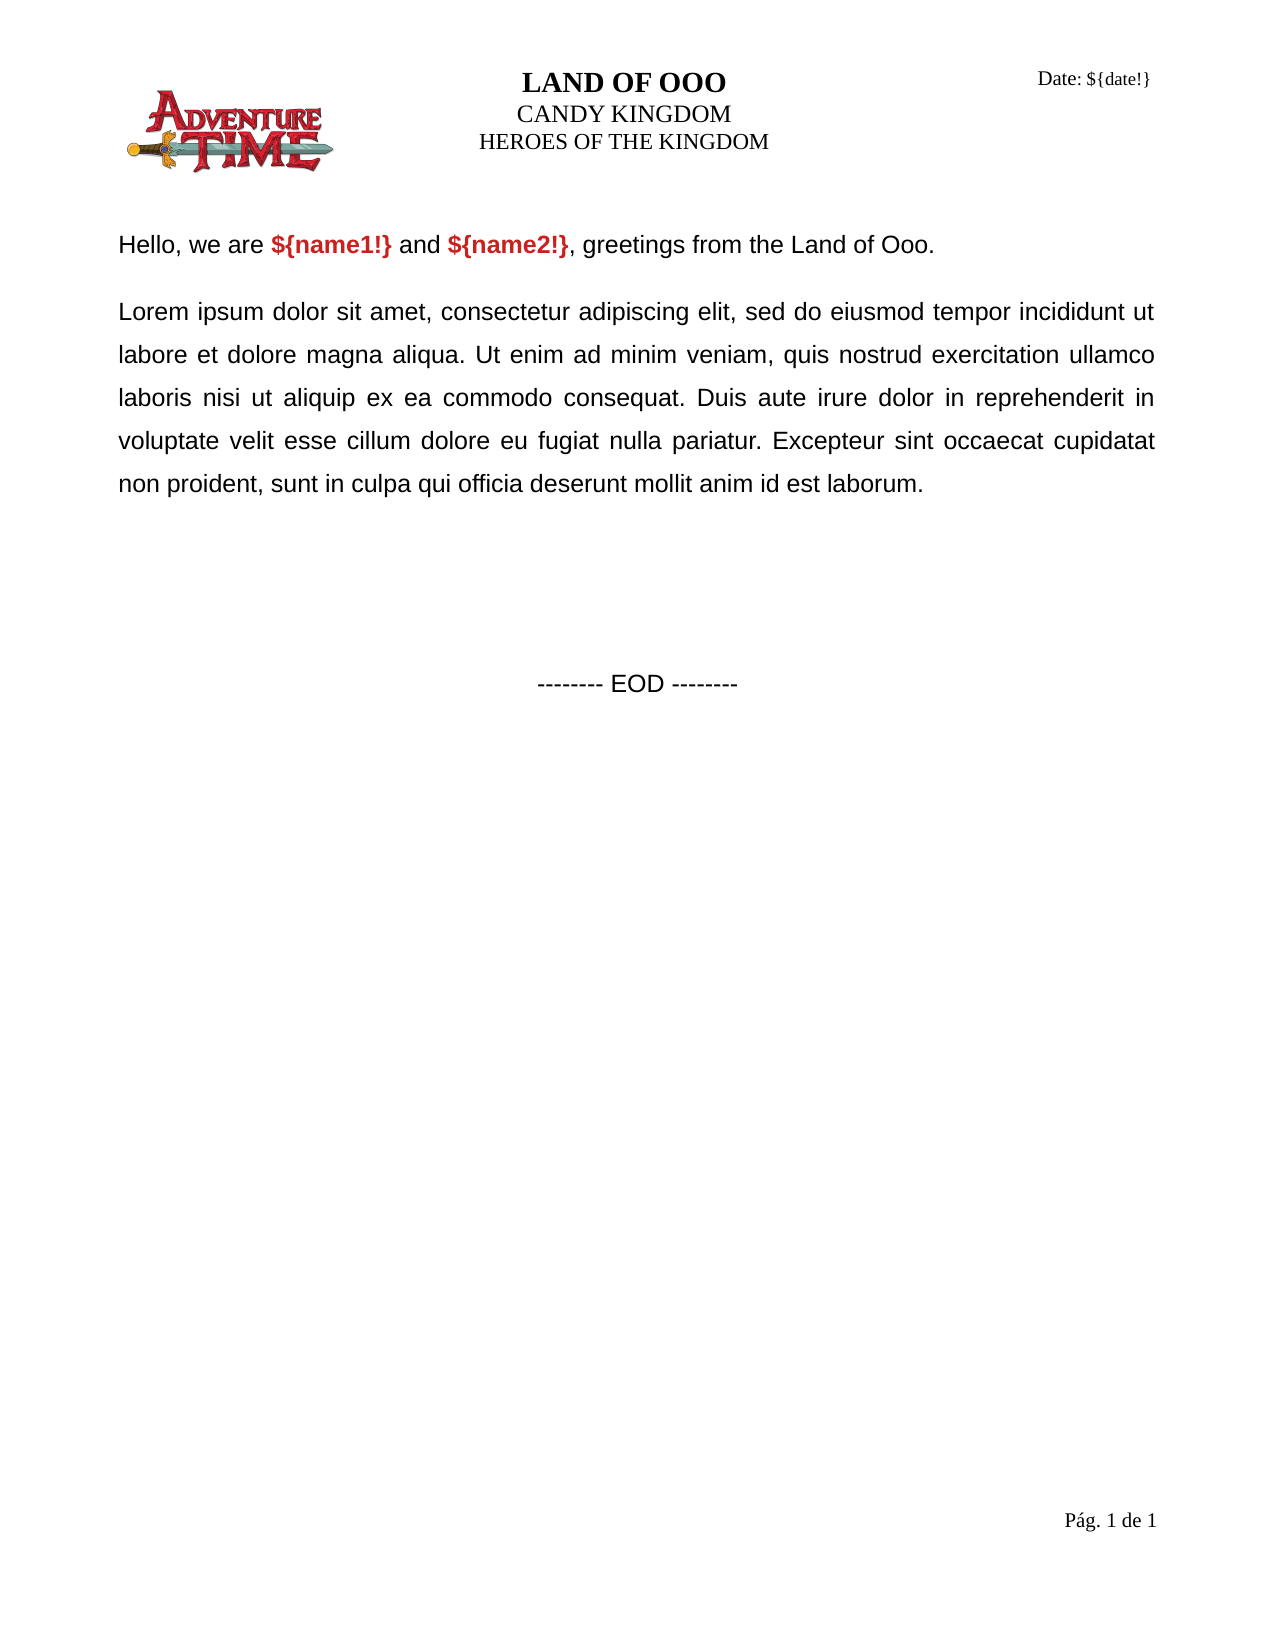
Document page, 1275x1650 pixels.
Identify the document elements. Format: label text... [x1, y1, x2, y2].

picture [123, 65, 338, 199]
text Hello, we are ${name1!} and ${name2!}, greetings from the Land of Ooo. [118, 230, 1157, 259]
text -------- EOD -------- [118, 669, 1157, 698]
text Lorem ipsum dolor sit amet, consectetur adipiscing elit, sed do eiusmod tempor incididunt ut labore et dolore magna aliqua. Ut enim ad minim veniam, quis nostrud exercitation ullamco laboris nisi ut aliquip ex ea commodo consequat. Duis aute irure dolor in reprehenderit in voluptate velit esse cillum dolore eu fugiat nulla pariatur. Excepteur sint occaecat cupidatat non proident, sunt in culpa qui officia deserunt mollit anim id est laborum. [118, 297, 1157, 498]
